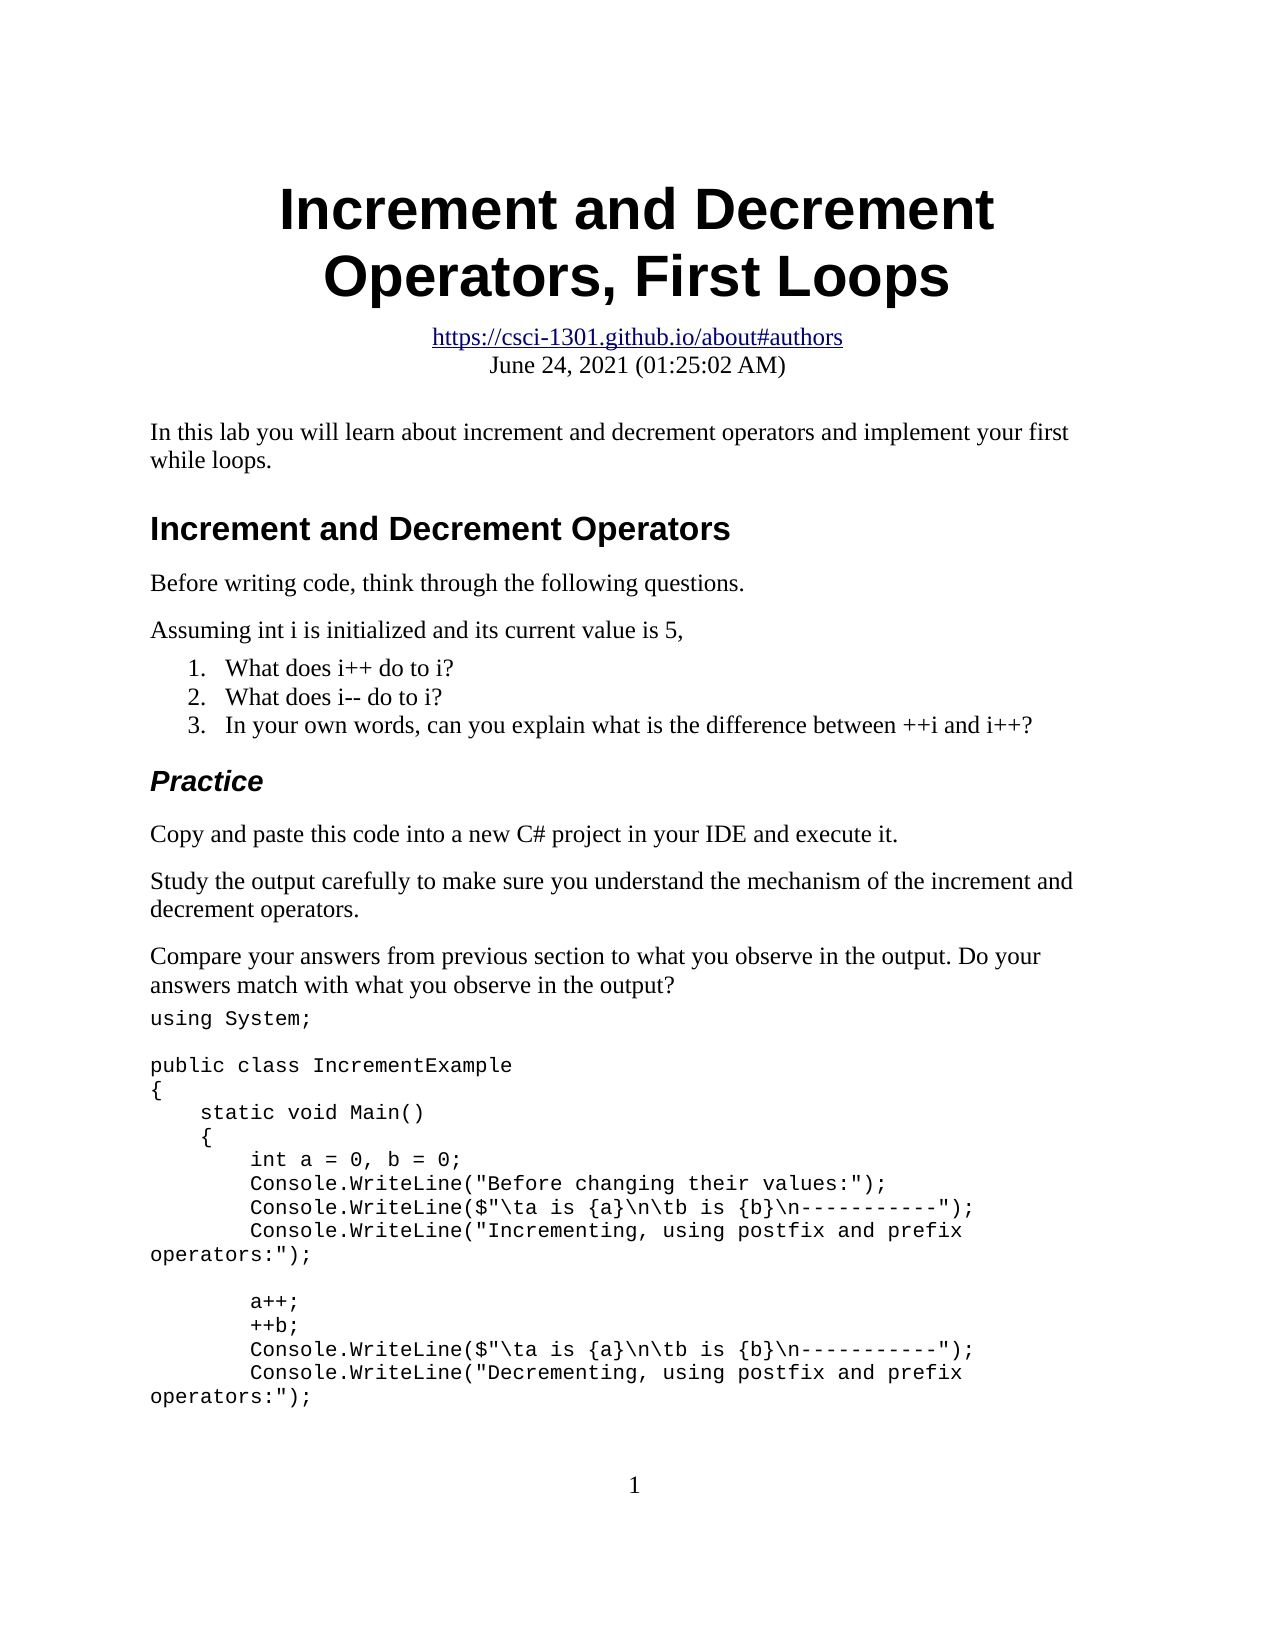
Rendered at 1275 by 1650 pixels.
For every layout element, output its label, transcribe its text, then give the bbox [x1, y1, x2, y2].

text June 24, 2021 (01:25:02 AM) [150, 350, 1125, 379]
text public class IncrementExample [150, 1055, 1125, 1078]
text static void Main() [150, 1102, 1125, 1126]
text https://csci-1301.github.io/about#authors [150, 322, 1125, 350]
title Increment and Decrement Operators, First Loops [150, 175, 1125, 309]
text Console.WriteLine("Decrementing, using postfix and prefix operators:"); [150, 1362, 1125, 1409]
text ++b; [150, 1315, 1125, 1339]
text Copy and paste this code into a new C# project in your IDE and execute it. [150, 819, 1125, 848]
text Console.WriteLine($"\ta is {a}\n\tb is {b}\n-----------"); [150, 1339, 1125, 1362]
text Console.WriteLine("Incrementing, using postfix and prefix operators:"); [150, 1220, 1125, 1268]
text Compare your answers from previous section to what you observe in the output. Do your answers match with what you observe in the output? [150, 941, 1125, 999]
text Console.WriteLine("Before changing their values:"); [150, 1173, 1125, 1197]
list What does i++ do to i? [187, 653, 1125, 682]
text Before writing code, think through the following questions. [150, 568, 1125, 597]
text Console.WriteLine($"\ta is {a}\n\tb is {b}\n-----------"); [150, 1197, 1125, 1220]
text { [150, 1126, 1125, 1149]
subtitle Increment and Decrement Operators [150, 508, 1125, 547]
list In your own words, can you explain what is the difference between ++i and i++? [187, 710, 1125, 739]
list What does i-- do to i? [187, 682, 1125, 710]
text Study the output carefully to make sure you understand the mechanism of the increment and decrement operators. [150, 866, 1125, 923]
text { [150, 1078, 1125, 1102]
text Assuming int i is initialized and its current value is 5, [150, 615, 1125, 644]
text using System; [150, 1008, 1125, 1031]
text int a = 0, b = 0; [150, 1149, 1125, 1173]
text a++; [150, 1291, 1125, 1315]
text In this lab you will learn about increment and decrement operators and implement your first while loops. [150, 417, 1125, 474]
subtitle Practice [150, 764, 1125, 798]
